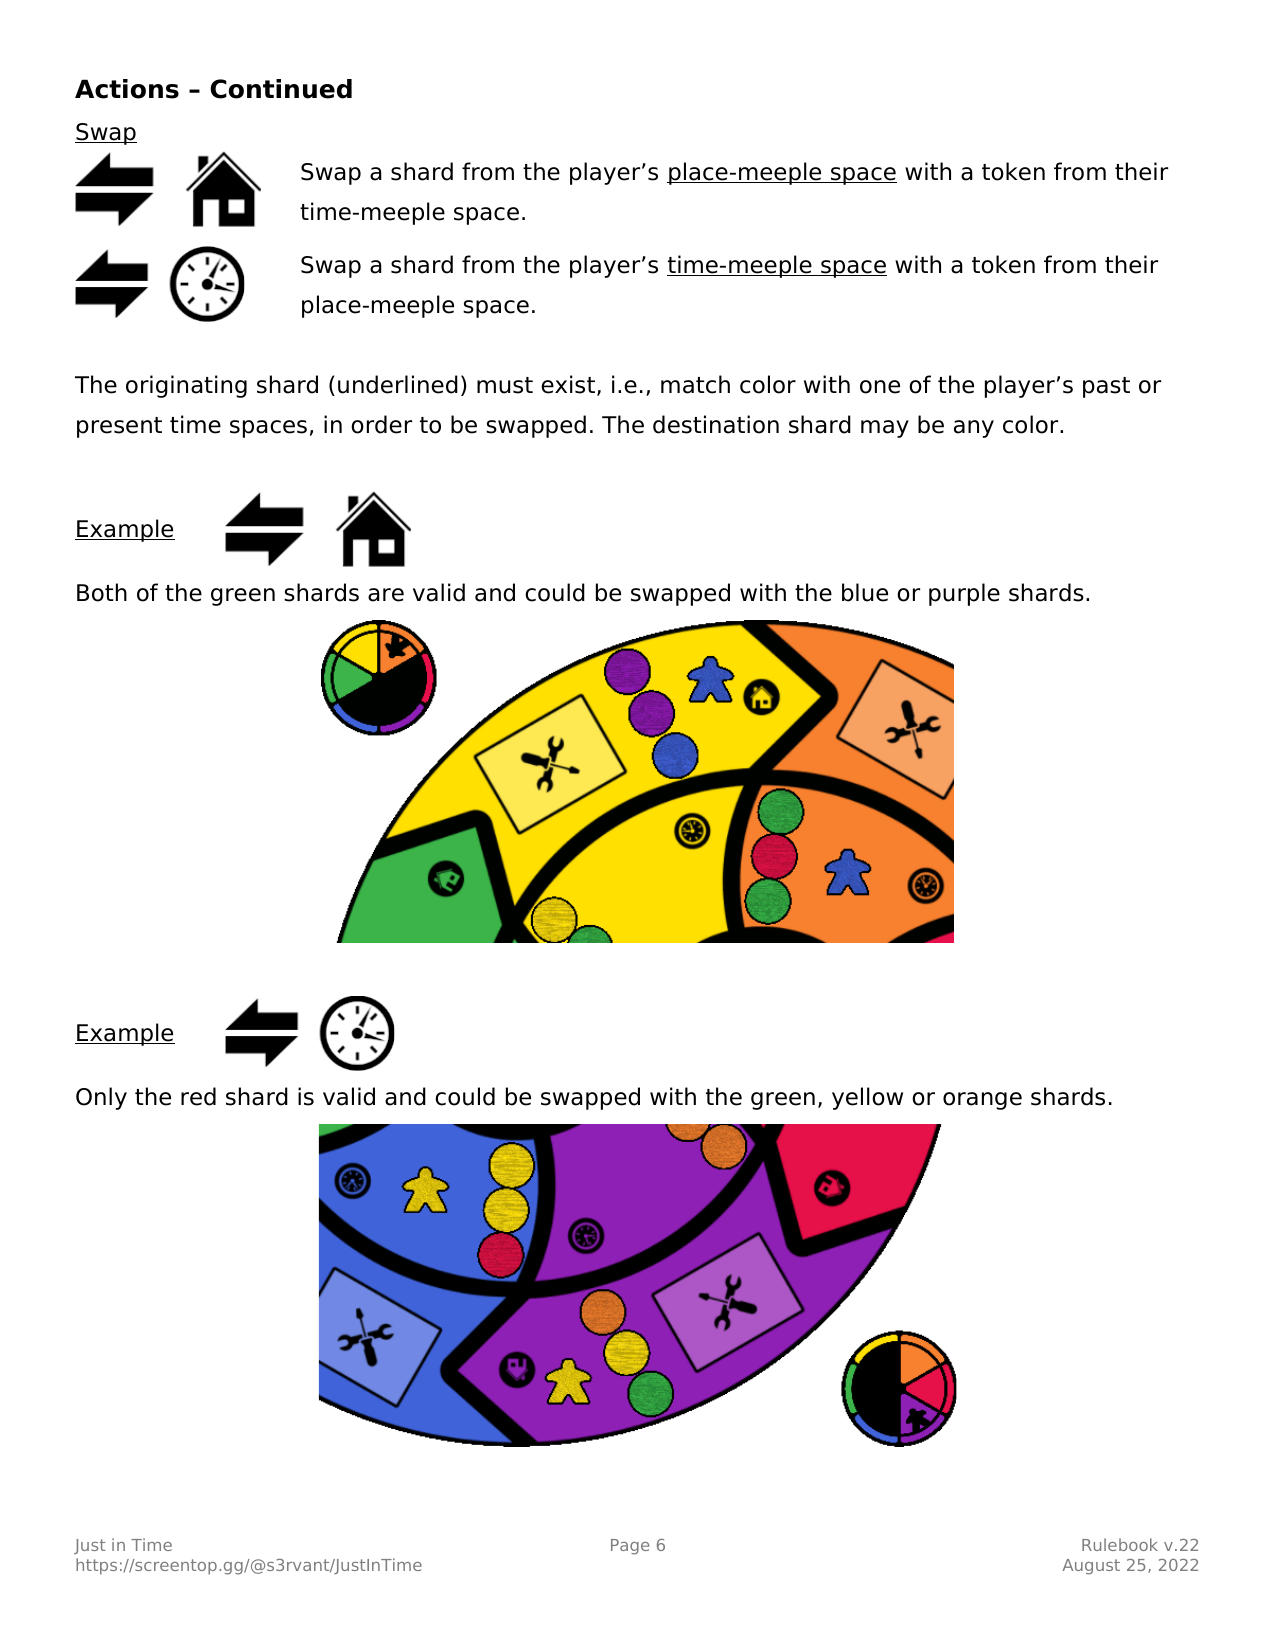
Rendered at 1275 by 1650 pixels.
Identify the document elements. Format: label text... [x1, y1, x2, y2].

text Swap [75, 119, 1200, 145]
text Only the red shard is valid and could be swapped with the green, yellow or orange shards. [75, 1084, 1200, 1111]
text [412, 492, 1200, 567]
text Example [75, 996, 225, 1071]
text Swap a shard from the player’s place-meeple space with a token from their time-meeple space. [262, 159, 1200, 225]
text Swap a shard from the player’s time-meeple space with a token from their place-meeple space. [245, 252, 1200, 318]
text Example [75, 492, 225, 567]
picture [318, 1124, 957, 1447]
text Actions – Continued [75, 75, 1200, 104]
picture [75, 151, 262, 227]
picture [225, 491, 412, 567]
picture [75, 246, 245, 322]
text The originating shard (underlined) must exist, i.e., match color with one of the player’s past or present time spaces, in order to be swapped. The destination shard may be any color. [75, 372, 1200, 438]
picture [225, 996, 395, 1071]
text Both of the green shards are valid and could be swapped with the blue or purple shards. [75, 580, 1200, 607]
picture [321, 620, 954, 943]
text [395, 996, 1200, 1071]
